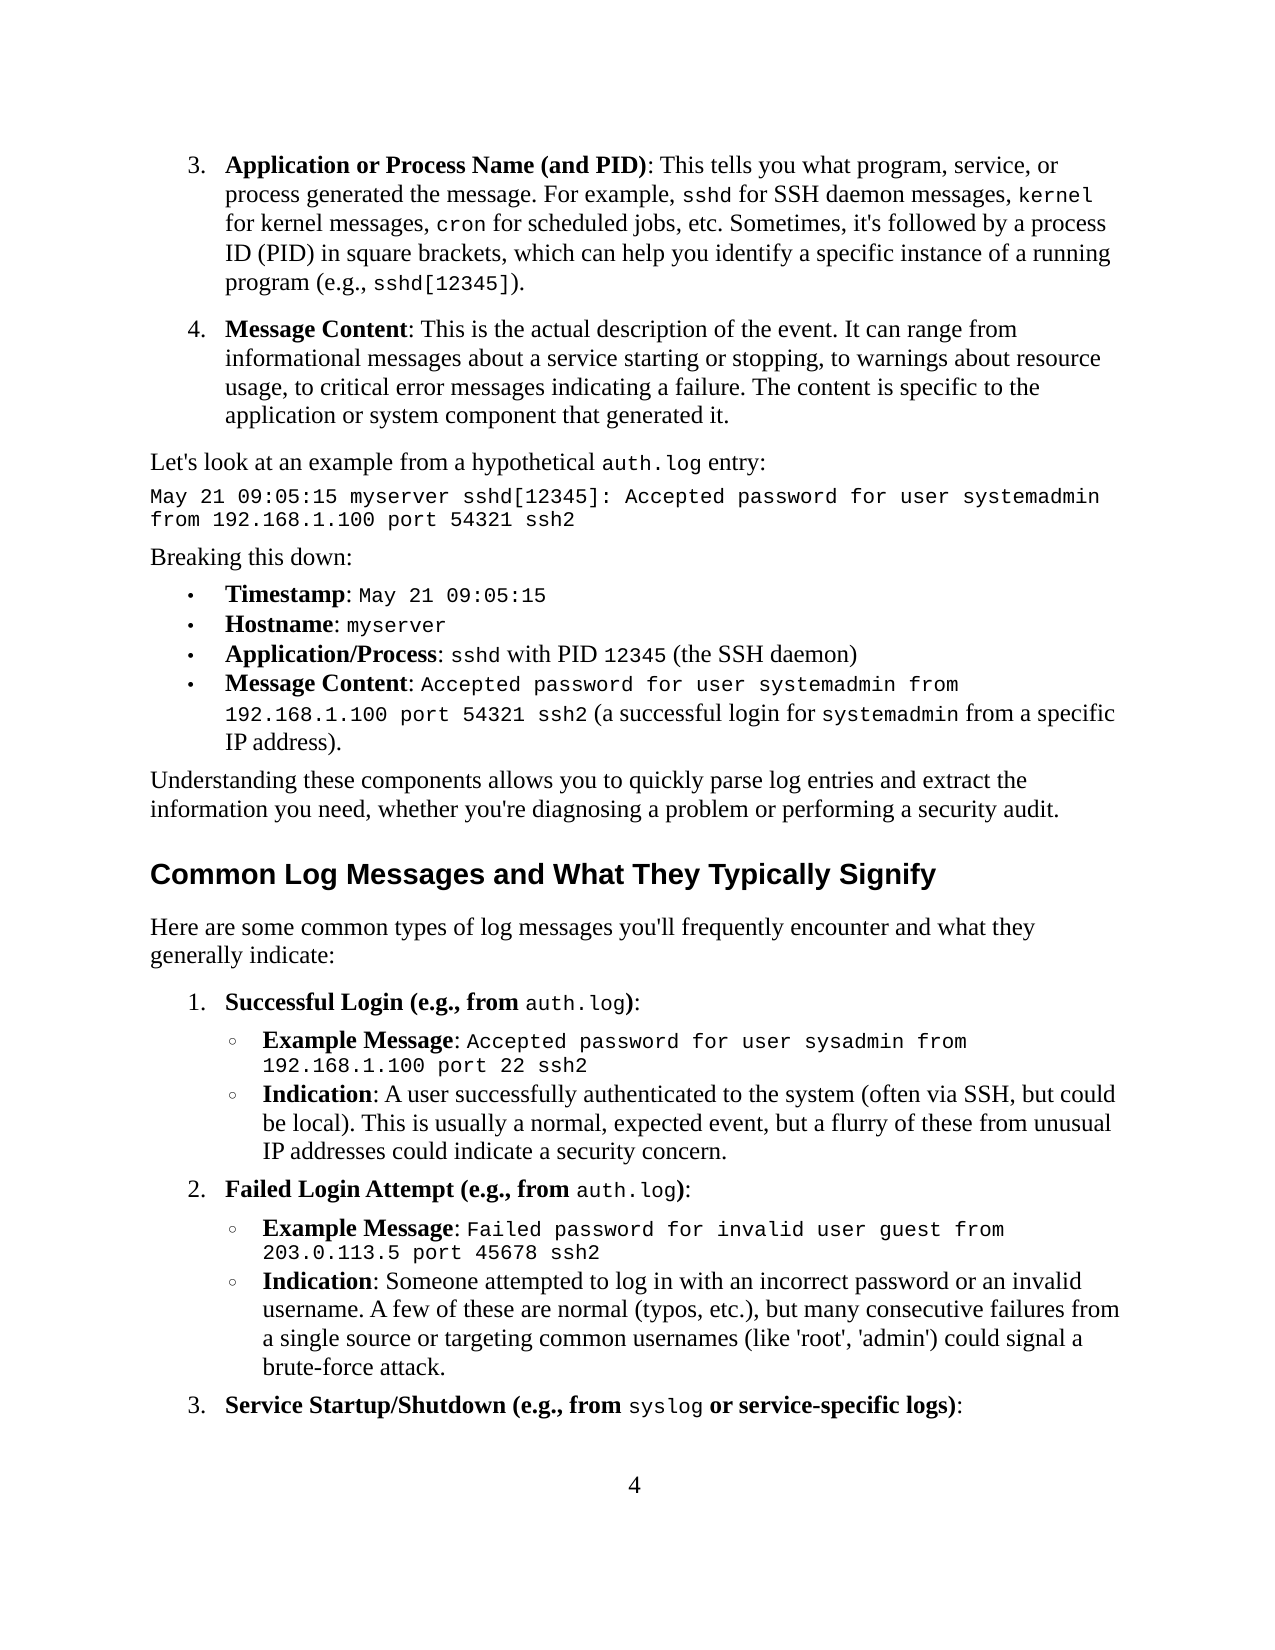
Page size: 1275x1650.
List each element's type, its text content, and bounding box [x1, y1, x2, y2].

text May 21 09:05:15 myserver sshd[12345]: Accepted password for user systemadmin from 192.168.1.100 port 54321 ssh2 [150, 486, 1125, 533]
text Breaking this down: [150, 542, 1125, 571]
list Message Content: Accepted password for user systemadmin from 192.168.1.100 port 54321 ssh2 (a successful login for systemadmin from a specific IP address). [187, 668, 1125, 756]
list Timestamp: May 21 09:05:15 [187, 579, 1125, 609]
list Indication: A user successfully authenticated to the system (often via SSH, but could be local). This is usually a normal, expected event, but a flurry of these from unusual IP addresses could indicate a security concern. [225, 1079, 1125, 1165]
list Example Message: Failed password for invalid user guest from 203.0.113.5 port 45678 ssh2 [225, 1213, 1125, 1266]
list Example Message: Accepted password for user sysadmin from 192.168.1.100 port 22 ssh2 [225, 1026, 1125, 1079]
list Application or Process Name (and PID): This tells you what program, service, or process generated the message. For example, sshd for SSH daemon messages, kernel for kernel messages, cron for scheduled jobs, etc. Sometimes, it's followed by a process ID (PID) in square brackets, which can help you identify a specific instance of a running program (e.g., sshd[12345]). [187, 150, 1125, 296]
text Here are some common types of log messages you'll frequently encounter and what they generally indicate: [150, 912, 1125, 969]
subtitle Common Log Messages and What They Typically Signify [150, 857, 1125, 890]
list Indication: Someone attempted to log in with an incorrect password or an invalid username. A few of these are normal (typos, etc.), but many consecutive failures from a single source or targeting common usernames (like 'root', 'admin') could signal a brute-force attack. [225, 1266, 1125, 1381]
list Message Content: This is the actual description of the event. It can range from informational messages about a service starting or stopping, to warnings about resource usage, to critical error messages indicating a failure. The content is specific to the application or system component that generated it. [187, 314, 1125, 429]
text Understanding these components allows you to quickly parse log entries and extract the information you need, whether you're diagnosing a problem or performing a security audit. [150, 765, 1125, 823]
list Successful Login (e.g., from auth.log): [187, 987, 1125, 1017]
list Service Startup/Shutdown (e.g., from syslog or service-specific logs): [187, 1390, 1125, 1419]
list Hostname: myserver [187, 609, 1125, 639]
list Failed Login Attempt (e.g., from auth.log): [187, 1174, 1125, 1204]
list Application/Process: sshd with PID 12345 (the SSH daemon) [187, 639, 1125, 668]
text Let's look at an example from a hypothetical auth.log entry: [150, 447, 1125, 477]
